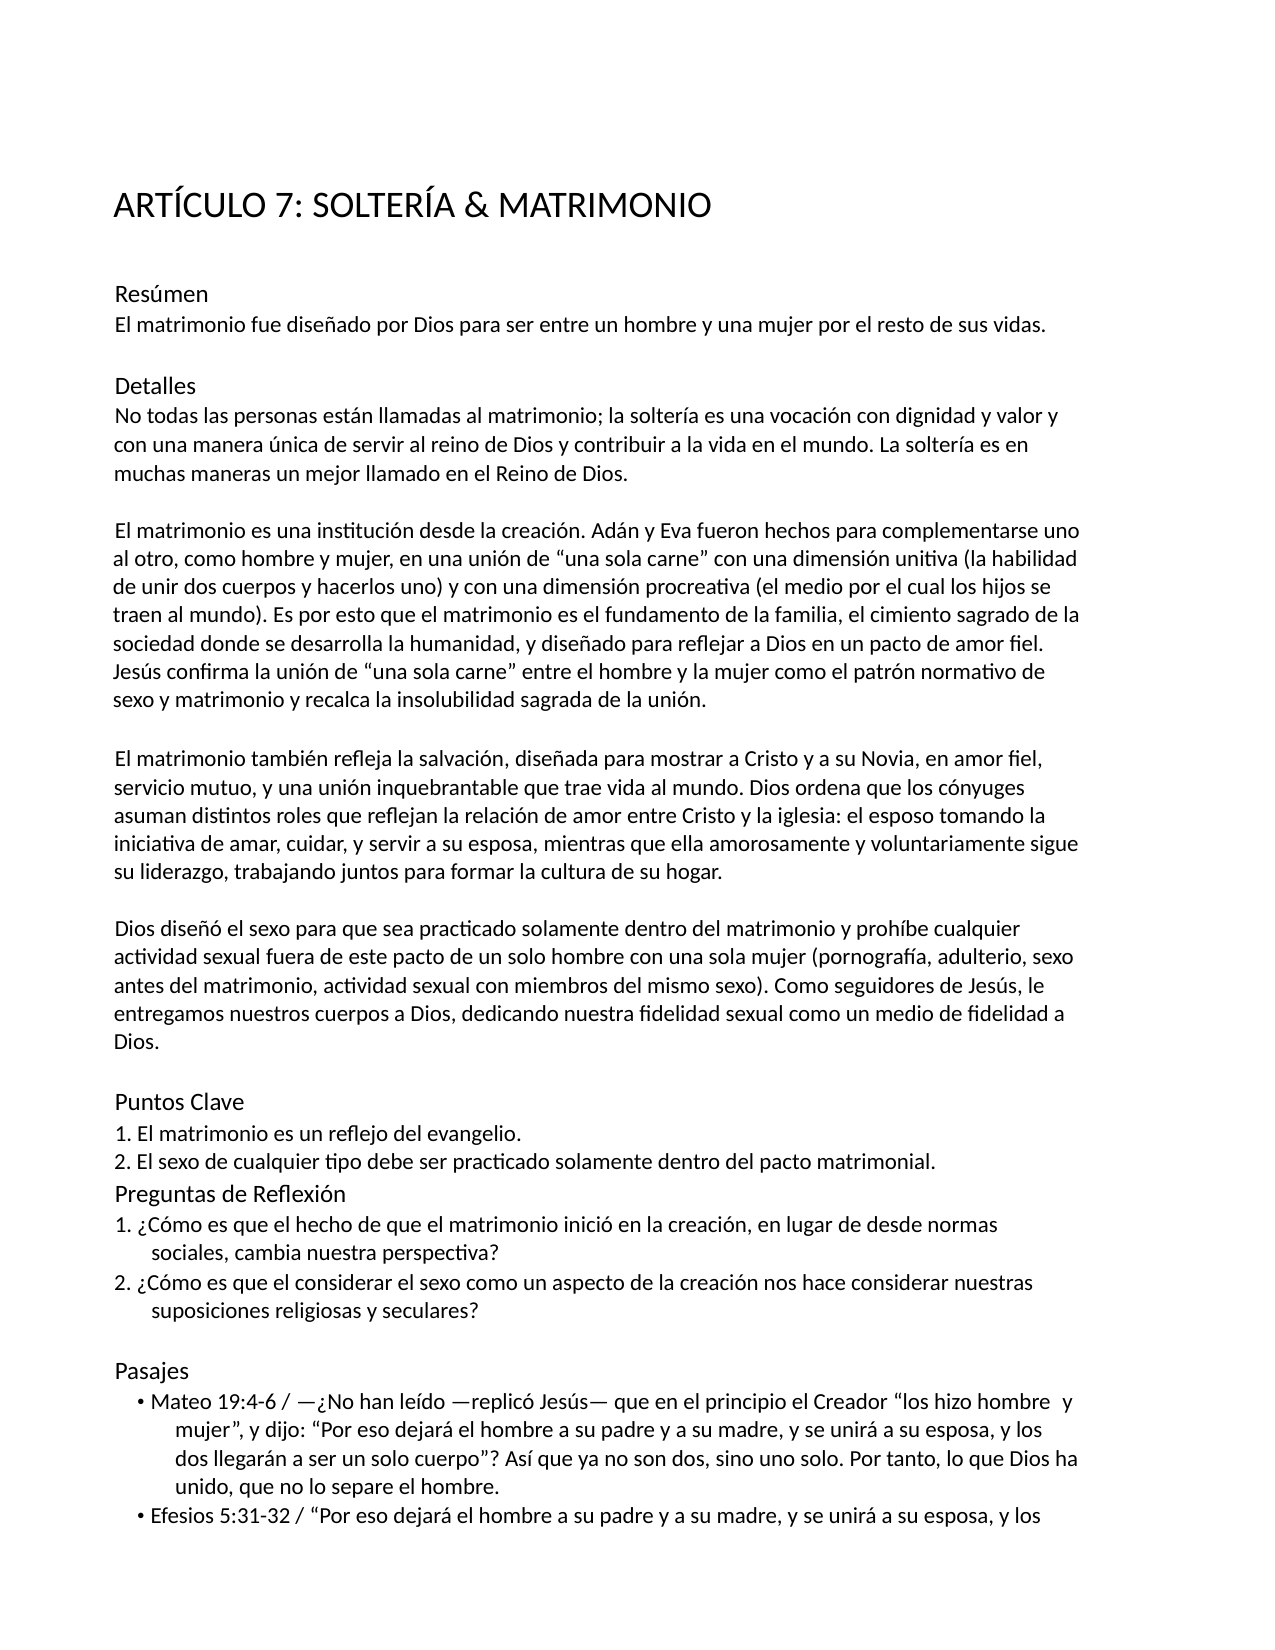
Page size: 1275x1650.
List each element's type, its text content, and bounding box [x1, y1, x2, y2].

text 2. El sexo de cualquier tipo debe ser practicado solamente dentro del pacto matrimonial. [112, 1147, 959, 1176]
text No todas las personas están llamadas al matrimonio; la soltería es una vocación con dignidad y valor y con una manera única de servir al reino de Dios y contribuir a la vida en el mundo. La soltería es en muchas maneras un mejor llamado en el Reino de Dios. [113, 402, 1064, 487]
text El matrimonio fue diseñado por Dios para ser entre un hombre y una mujer por el resto de sus vidas. [114, 310, 1163, 338]
text ARTÍCULO 7: SOLTERÍA & MATRIMONIO [113, 181, 1163, 227]
text 1. ¿Cómo es que el hecho de que el matrimonio inició en la creación, en lugar de desde normas sociales, cambia nuestra perspectiva? [114, 1210, 1017, 1266]
text 2. ¿Cómo es que el considerar el sexo como un aspecto de la creación nos hace considerar nuestras suposiciones religiosas y seculares? [114, 1268, 1056, 1324]
text El matrimonio es una institución desde la creación. Adán y Eva fueron hechos para complementarse uno al otro, como hombre y mujer, en una unión de “una sola carne” con una dimensión unitiva (la habilidad de unir dos cuerpos y hacerlos uno) y con una dimensión procreativa (el medio por el cual los hijos se traen al mundo). Es por esto que el matrimonio es el fundamento de la familia, el cimiento sagrado de la sociedad donde se desarrolla la humanidad, y diseñado para reflejar a Dios en un pacto de amor fiel. Jesús confirma la unión de “una sola carne” entre el hombre y la mujer como el patrón normativo de sexo y matrimonio y recalca la insolubilidad sagrada de la unión. [113, 516, 1088, 713]
text El matrimonio también refleja la salvación, diseñada para mostrar a Cristo y a su Novia, en amor fiel, servicio mutuo, y una unión inquebrantable que trae vida al mundo. Dios ordena que los cónyuges asuman distintos roles que reflejan la relación de amor entre Cristo y la iglesia: el esposo tomando la iniciativa de amar, cuidar, y servir a su esposa, mientras que ella amorosamente y voluntariamente sigue su liderazgo, trabajando juntos para formar la cultura de su hogar. [113, 744, 1091, 886]
text Detalles [114, 370, 1163, 401]
text Preguntas de Reflexión [114, 1178, 1163, 1209]
text Pasajes [114, 1355, 1163, 1386]
text Resúmen [114, 278, 1163, 309]
text Dios diseñó el sexo para que sea practicado solamente dentro del matrimonio y prohíbe cualquier actividad sexual fuera de este pacto de un solo hombre con una sola mujer (pornografía, adulterio, sexo antes del matrimonio, actividad sexual con miembros del mismo sexo). Como seguidores de Jesús, le entregamos nuestros cuerpos a Dios, dedicando nuestra fidelidad sexual como un medio de fidelidad a Dios. [113, 914, 1083, 1055]
text 1. El matrimonio es un reflejo del evangelio. [114, 1119, 1163, 1147]
text Puntos Clave [114, 1087, 1163, 1117]
text • Mateo 19:4-6 / —¿No han leído —replicó Jesús— que en el principio el Creador “los hizo hombre y mujer”, y dijo: “Por eso dejará el hombre a su padre y a su madre, y se unirá a su esposa, y los dos llegarán a ser un solo cuerpo”? Así que ya no son dos, sino uno solo. Por tanto, lo que Dios ha unido, que no lo separe el hombre. [137, 1387, 1087, 1500]
text • Efesios 5:31-32 / “Por eso dejará el hombre a su padre y a su madre, y se unirá a su esposa, y los [137, 1501, 1074, 1529]
